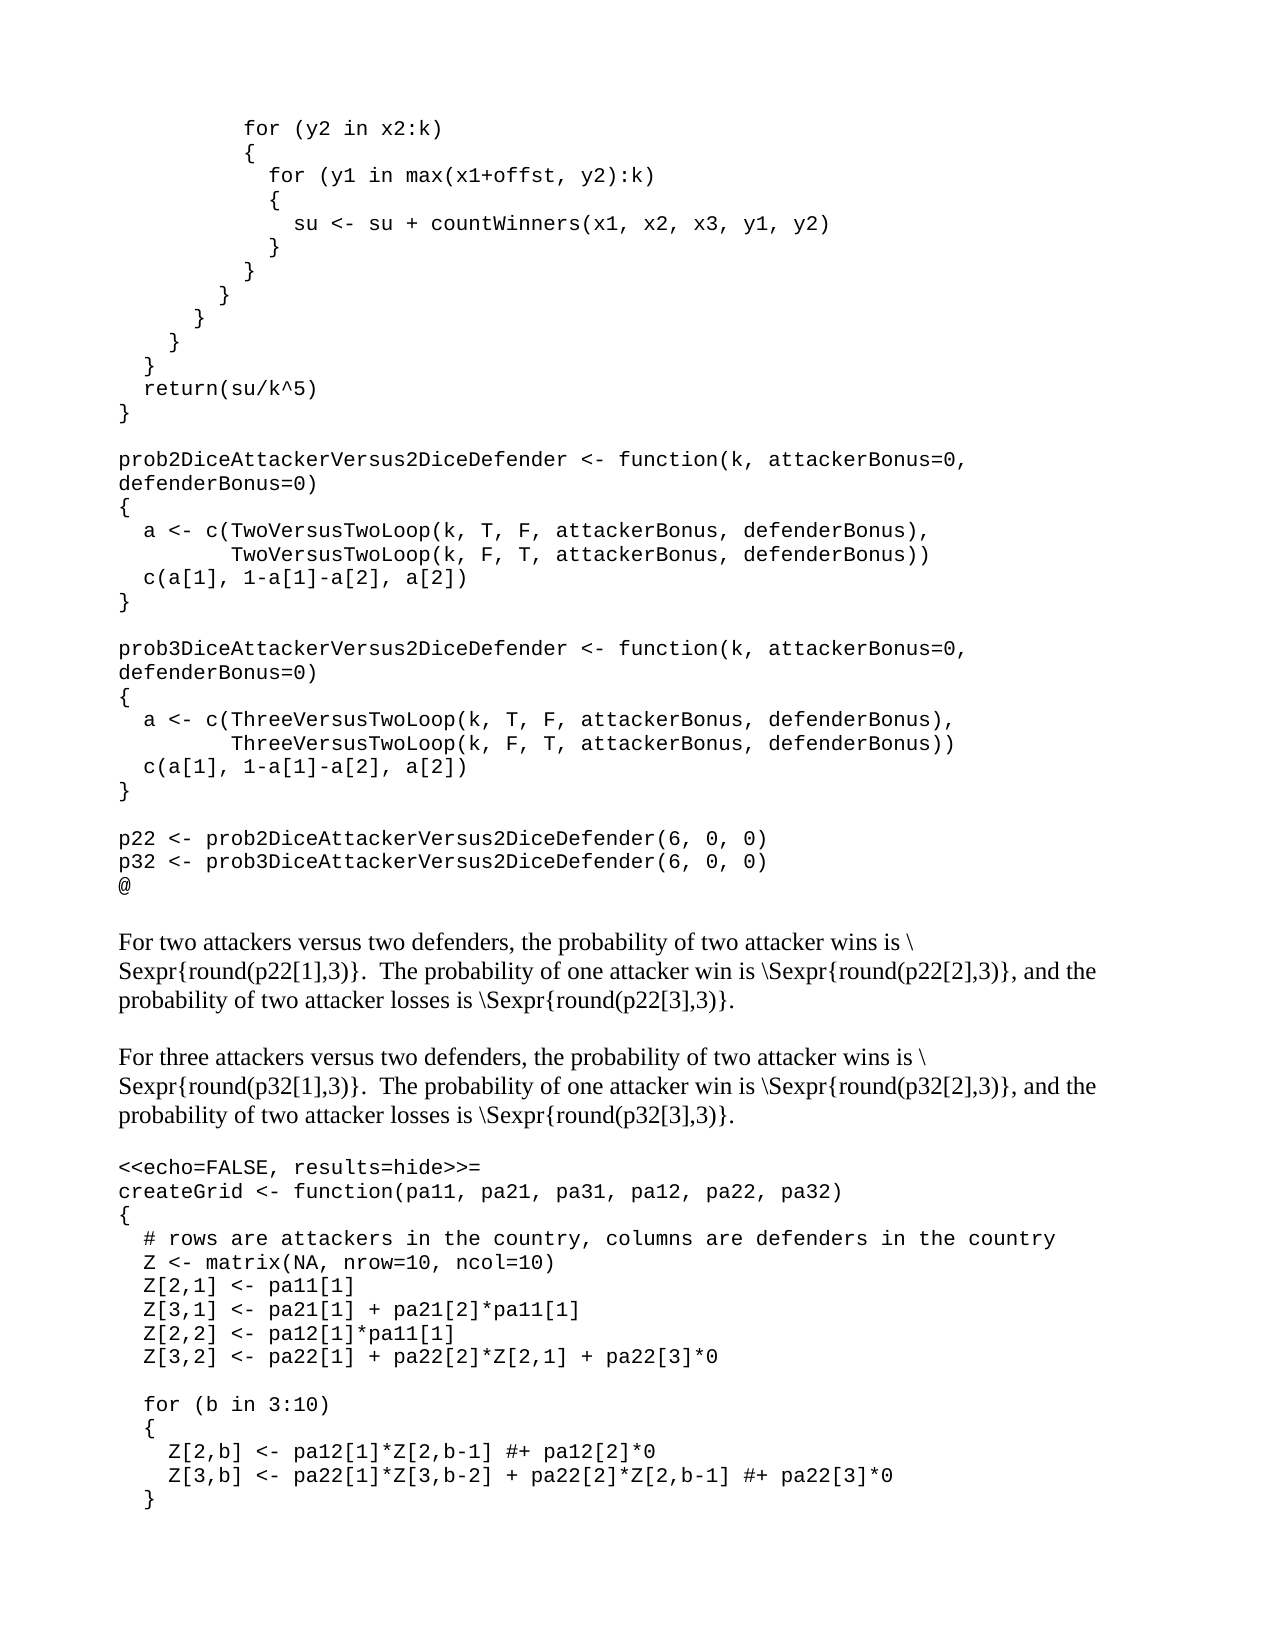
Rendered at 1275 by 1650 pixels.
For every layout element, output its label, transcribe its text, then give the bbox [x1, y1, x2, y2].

text } [118, 284, 1157, 307]
text } [118, 402, 1157, 426]
text { [118, 686, 1157, 709]
text prob2DiceAttackerVersus2DiceDefender <- function(k, attackerBonus=0, defenderBonus=0) [118, 449, 1157, 496]
text a <- c(TwoVersusTwoLoop(k, T, F, attackerBonus, defenderBonus), [118, 520, 1157, 544]
text For two attackers versus two defenders, the probability of two attacker wins is \Sexpr{round(p22[1],3)}. The probability of one attacker win is \Sexpr{round(p22[2],3)}, and the probability of two attacker losses is \Sexpr{round(p22[3],3)}. [118, 927, 1157, 1013]
text for (y2 in x2:k) [118, 118, 1157, 142]
text su <- su + countWinners(x1, x2, x3, y1, y2) [118, 213, 1157, 236]
text ThreeVersusTwoLoop(k, F, T, attackerBonus, defenderBonus)) [118, 733, 1157, 757]
text TwoVersusTwoLoop(k, F, T, attackerBonus, defenderBonus)) [118, 544, 1157, 567]
text } [118, 236, 1157, 260]
text a <- c(ThreeVersusTwoLoop(k, T, F, attackerBonus, defenderBonus), [118, 709, 1157, 733]
text } [118, 331, 1157, 354]
text } [118, 591, 1157, 615]
text { [118, 1204, 1157, 1228]
text { [118, 189, 1157, 213]
text Z[2,2] <- pa12[1]*pa11[1] [118, 1323, 1157, 1346]
text for (y1 in max(x1+offst, y2):k) [118, 165, 1157, 189]
text Z[2,1] <- pa11[1] [118, 1275, 1157, 1299]
text @ [118, 875, 1157, 898]
text { [118, 1417, 1157, 1441]
text # rows are attackers in the country, columns are defenders in the country [118, 1228, 1157, 1252]
text for (b in 3:10) [118, 1394, 1157, 1417]
text { [118, 496, 1157, 520]
text c(a[1], 1-a[1]-a[2], a[2]) [118, 567, 1157, 591]
text p22 <- prob2DiceAttackerVersus2DiceDefender(6, 0, 0) [118, 827, 1157, 851]
text } [118, 780, 1157, 804]
text } [118, 260, 1157, 284]
text <<echo=FALSE, results=hide>>= [118, 1157, 1157, 1181]
text Z[3,2] <- pa22[1] + pa22[2]*Z[2,1] + pa22[3]*0 [118, 1346, 1157, 1370]
text Z[3,b] <- pa22[1]*Z[3,b-2] + pa22[2]*Z[2,b-1] #+ pa22[3]*0 [118, 1464, 1157, 1488]
text Z[3,1] <- pa21[1] + pa21[2]*pa11[1] [118, 1299, 1157, 1323]
text Z[2,b] <- pa12[1]*Z[2,b-1] #+ pa12[2]*0 [118, 1441, 1157, 1464]
text { [118, 142, 1157, 165]
text } [118, 354, 1157, 378]
text } [118, 307, 1157, 331]
text prob3DiceAttackerVersus2DiceDefender <- function(k, attackerBonus=0, defenderBonus=0) [118, 638, 1157, 686]
text c(a[1], 1-a[1]-a[2], a[2]) [118, 757, 1157, 780]
text Z <- matrix(NA, nrow=10, ncol=10) [118, 1252, 1157, 1275]
text p32 <- prob3DiceAttackerVersus2DiceDefender(6, 0, 0) [118, 851, 1157, 875]
text createGrid <- function(pa11, pa21, pa31, pa12, pa22, pa32) [118, 1181, 1157, 1204]
text For three attackers versus two defenders, the probability of two attacker wins is \Sexpr{round(p32[1],3)}. The probability of one attacker win is \Sexpr{round(p32[2],3)}, and the probability of two attacker losses is \Sexpr{round(p32[3],3)}. [118, 1042, 1157, 1128]
text return(su/k^5) [118, 378, 1157, 402]
text } [118, 1488, 1157, 1512]
